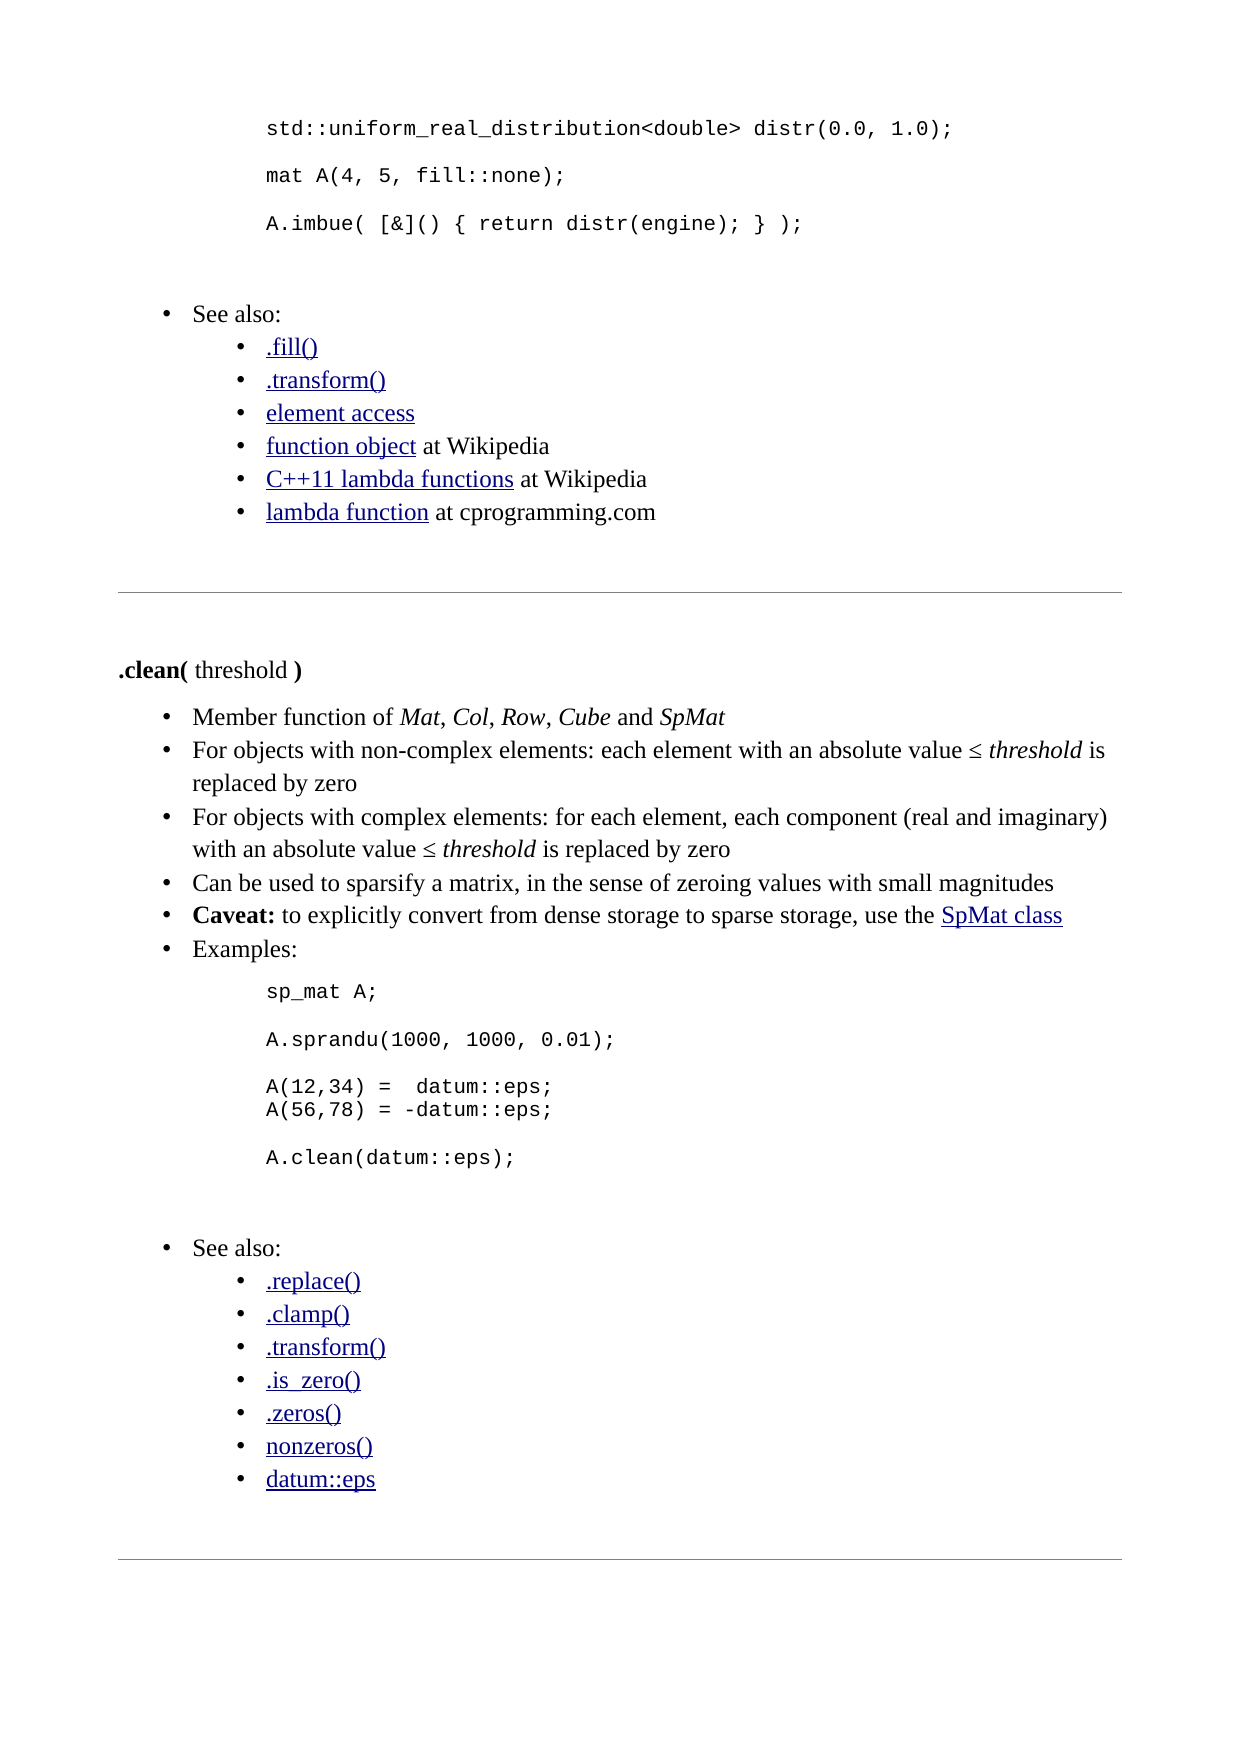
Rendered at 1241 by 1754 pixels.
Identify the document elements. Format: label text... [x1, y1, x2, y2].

list See also: [162, 1233, 1122, 1262]
list .replace() [236, 1266, 1122, 1295]
list A(12,34) = datum::eps; [236, 1076, 1122, 1099]
list mat A(4, 5, fill::none); [236, 165, 1122, 189]
list Can be used to sparsify a matrix, in the sense of zeroing values with small magnitudes [162, 868, 1122, 896]
list A.sprandu(1000, 1000, 0.01); [236, 1028, 1122, 1052]
list For objects with complex elements: for each element, each component (real and imaginary) with an absolute value ≤ threshold is replaced by zero [162, 802, 1122, 863]
list function object at Wikipedia [236, 431, 1122, 460]
list Examples: [162, 934, 1122, 962]
list .clamp() [236, 1299, 1122, 1328]
list .transform() [236, 1332, 1122, 1361]
text .clean( threshold ) [118, 655, 1122, 684]
list A.imbue( [&]() { return distr(engine); } ); [236, 213, 1122, 236]
list sp_mat A; [236, 981, 1122, 1005]
list .zeros() [236, 1398, 1122, 1427]
list A(56,78) = -datum::eps; [236, 1099, 1122, 1123]
list Member function of Mat, Col, Row, Cube and SpMat [162, 702, 1122, 731]
list lambda function at cprogramming.com [236, 497, 1122, 526]
list A.clean(datum::eps); [236, 1147, 1122, 1170]
list .transform() [236, 365, 1122, 394]
list nonzeros() [236, 1431, 1122, 1460]
list .fill() [236, 332, 1122, 361]
list For objects with non-complex elements: each element with an absolute value ≤ threshold is replaced by zero [162, 736, 1122, 797]
list element access [236, 398, 1122, 427]
list std::uniform_real_distribution<double> distr(0.0, 1.0); [236, 118, 1122, 142]
list datum::eps [236, 1464, 1122, 1493]
list See also: [162, 299, 1122, 328]
list Caveat: to explicitly convert from dense storage to sparse storage, use the SpMat class [162, 901, 1122, 929]
list .is_zero() [236, 1365, 1122, 1394]
list C++11 lambda functions at Wikipedia [236, 464, 1122, 493]
